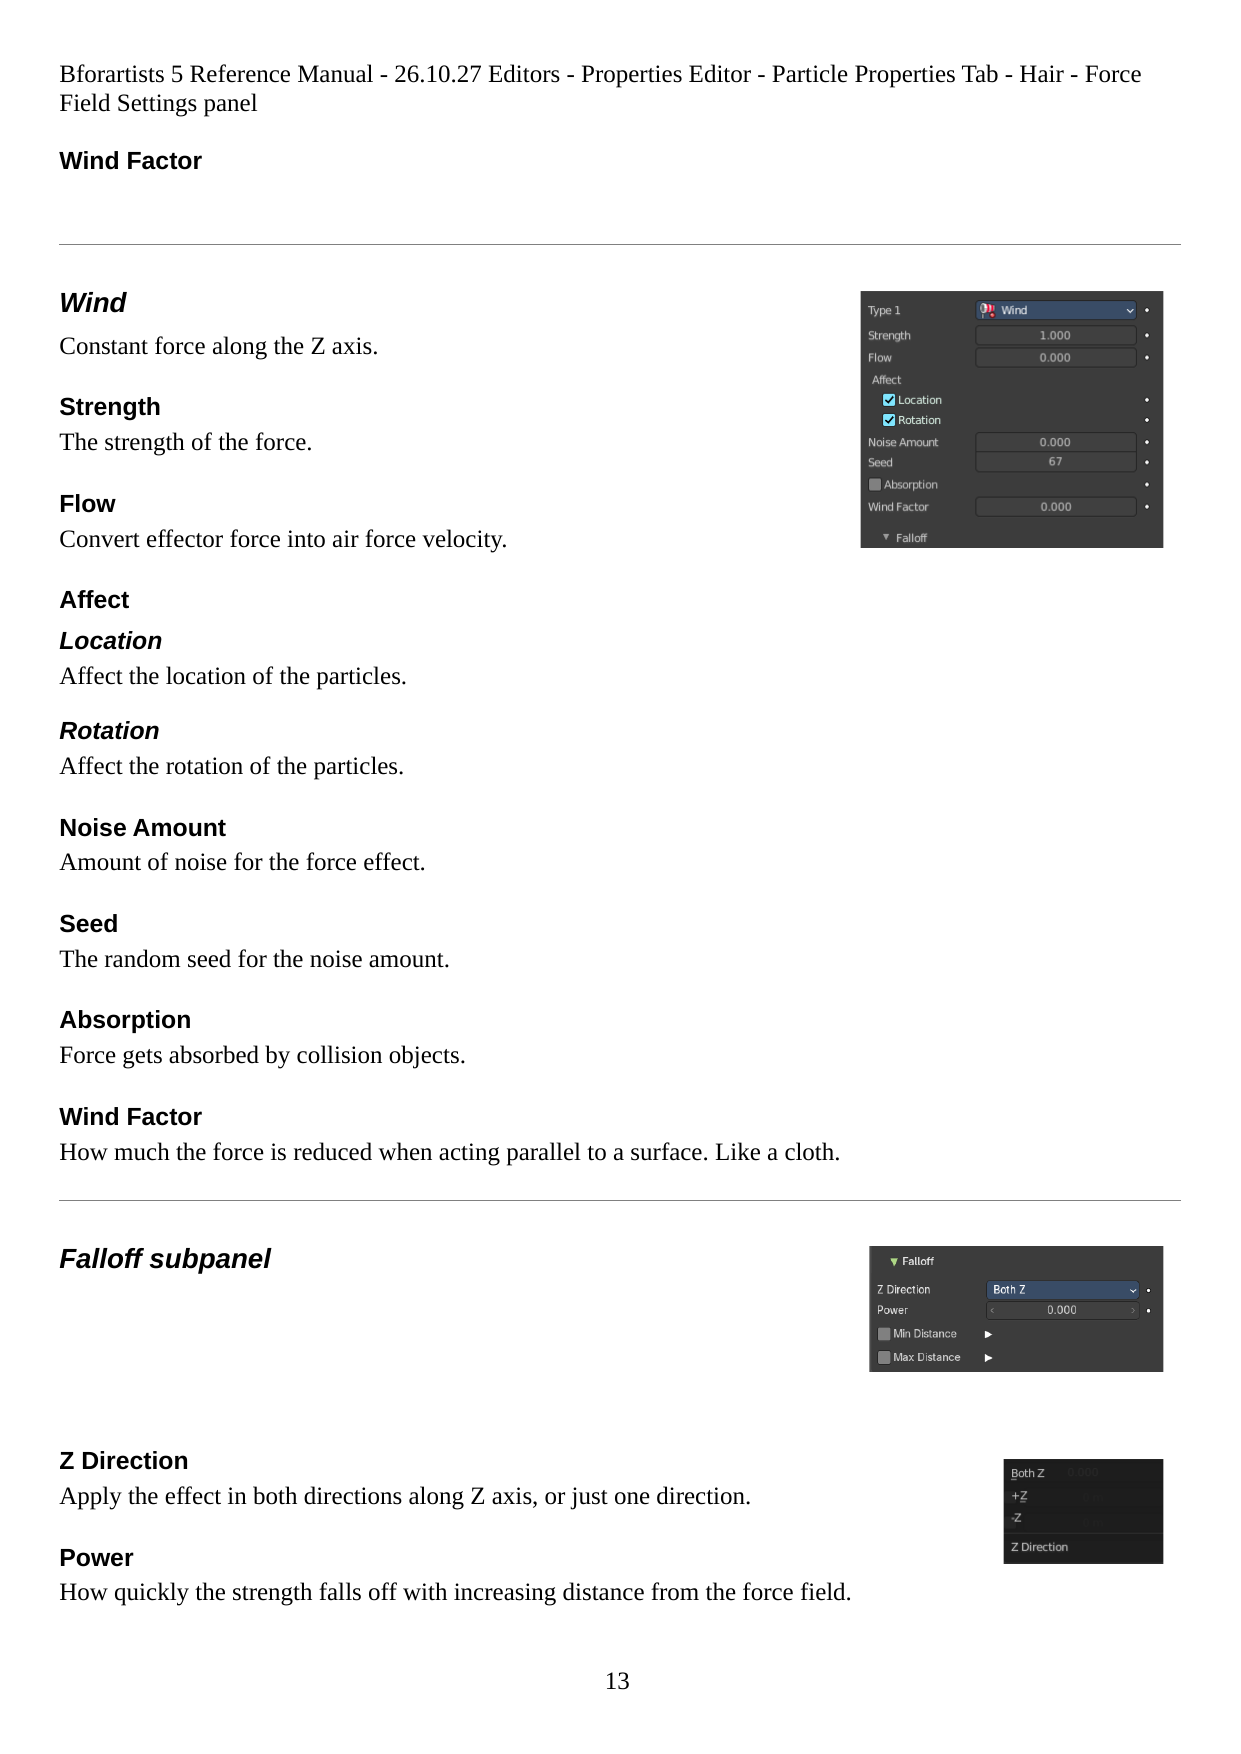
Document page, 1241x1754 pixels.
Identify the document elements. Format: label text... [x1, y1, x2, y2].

subtitle Strength [59, 392, 860, 421]
text Affect the rotation of the particles. [59, 751, 1181, 780]
subtitle Power [59, 1543, 1181, 1571]
text Affect the location of the particles. [59, 661, 1181, 690]
subtitle Absorption [59, 1005, 1181, 1034]
text The strength of the force. [59, 427, 860, 456]
text Constant force along the Z axis. [59, 331, 860, 360]
subtitle [1164, 392, 1181, 421]
subtitle Wind [59, 287, 1181, 318]
subtitle Wind Factor [59, 1102, 1181, 1130]
subtitle Z Direction [59, 1446, 1181, 1475]
subtitle [1164, 489, 1181, 517]
subtitle Flow [59, 489, 860, 517]
subtitle Falloff subpanel [59, 1242, 1181, 1274]
text How much the force is reduced when acting parallel to a surface. Like a cloth. [59, 1137, 1181, 1165]
text Apply the effect in both directions along Z axis, or just one direction. [59, 1481, 1003, 1510]
subtitle Rotation [59, 716, 1181, 745]
picture [1003, 1459, 1164, 1564]
picture [860, 291, 1164, 548]
subtitle Affect [59, 585, 1181, 614]
subtitle Location [59, 626, 1181, 655]
text The random seed for the noise amount. [59, 944, 1181, 973]
text Convert effector force into air force velocity. [59, 524, 1181, 552]
subtitle Seed [59, 909, 1181, 938]
subtitle Noise Amount [59, 813, 1181, 841]
picture [869, 1246, 1164, 1372]
text Amount of noise for the force effect. [59, 847, 1181, 876]
text How quickly the strength falls off with increasing distance from the force field. [59, 1577, 1181, 1606]
subtitle Wind Factor [59, 146, 1181, 174]
text Force gets absorbed by collision objects. [59, 1040, 1181, 1069]
